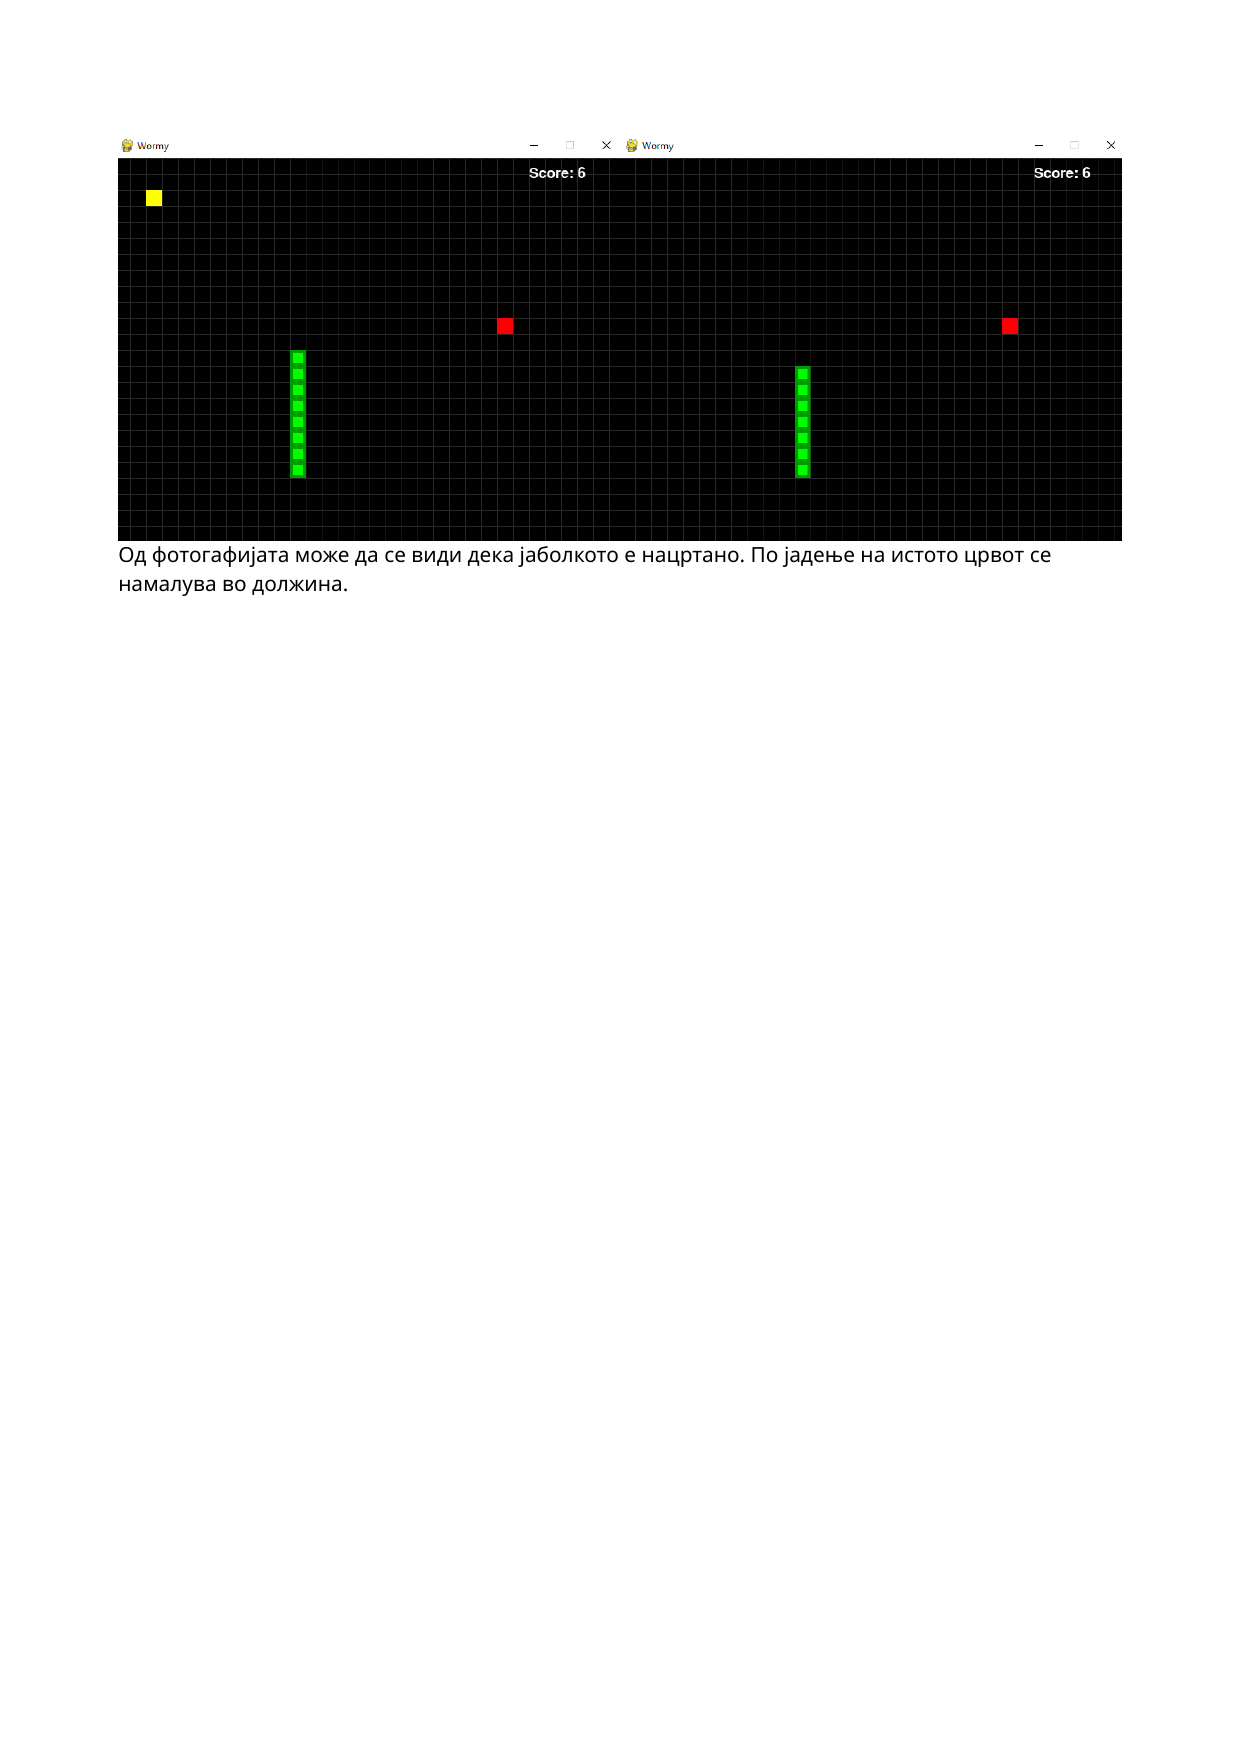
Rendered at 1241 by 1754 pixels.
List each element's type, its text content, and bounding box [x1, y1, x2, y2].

picture [118, 136, 1122, 541]
text [118, 118, 1122, 136]
text Од фотогафијата може да се види дека јаболкото е нацртано. По јадење на истото црвот се намалува во должина. [118, 541, 1122, 597]
